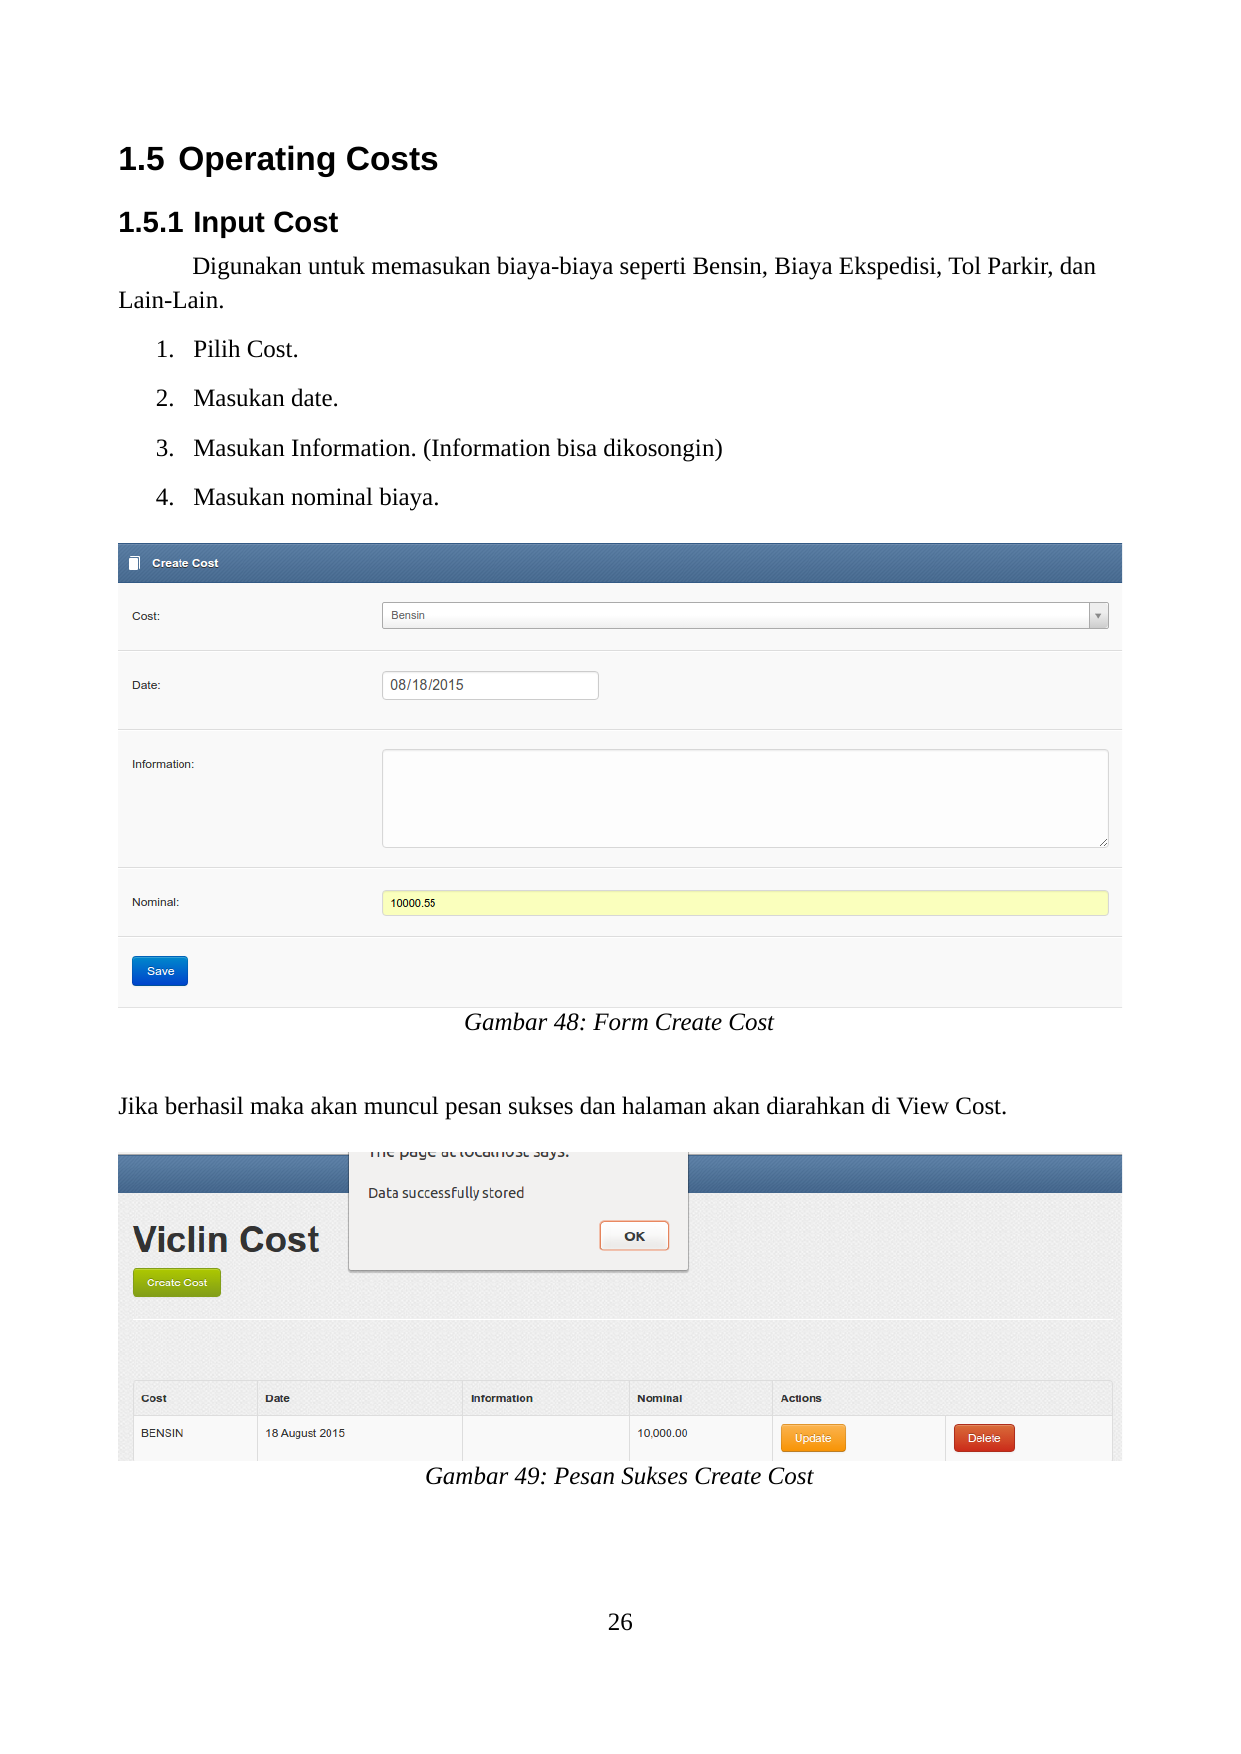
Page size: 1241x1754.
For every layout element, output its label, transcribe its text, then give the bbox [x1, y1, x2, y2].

list Pilih Cost. [156, 334, 1122, 363]
list Masukan date. [156, 383, 1122, 412]
subtitle Operating Costs [118, 139, 1122, 178]
picture [118, 543, 1123, 1008]
text Gambar 49: Pesan Sukses Create Cost [118, 1461, 1122, 1490]
text Gambar 48: Form Create Cost [118, 1008, 1122, 1036]
list Masukan nominal biaya. [156, 482, 1122, 510]
subtitle Input Cost [118, 205, 1122, 238]
picture [118, 1152, 1123, 1461]
text Digunakan untuk memasukan biaya-biaya seperti Bensin, Biaya Ekspedisi, Tol Parkir, dan Lain-Lain. [118, 251, 1122, 314]
list Masukan Information. (Information bisa dikosongin) [156, 433, 1122, 461]
text Jika berhasil maka akan muncul pesan sukses dan halaman akan diarahkan di View Cost. [118, 1091, 1122, 1119]
